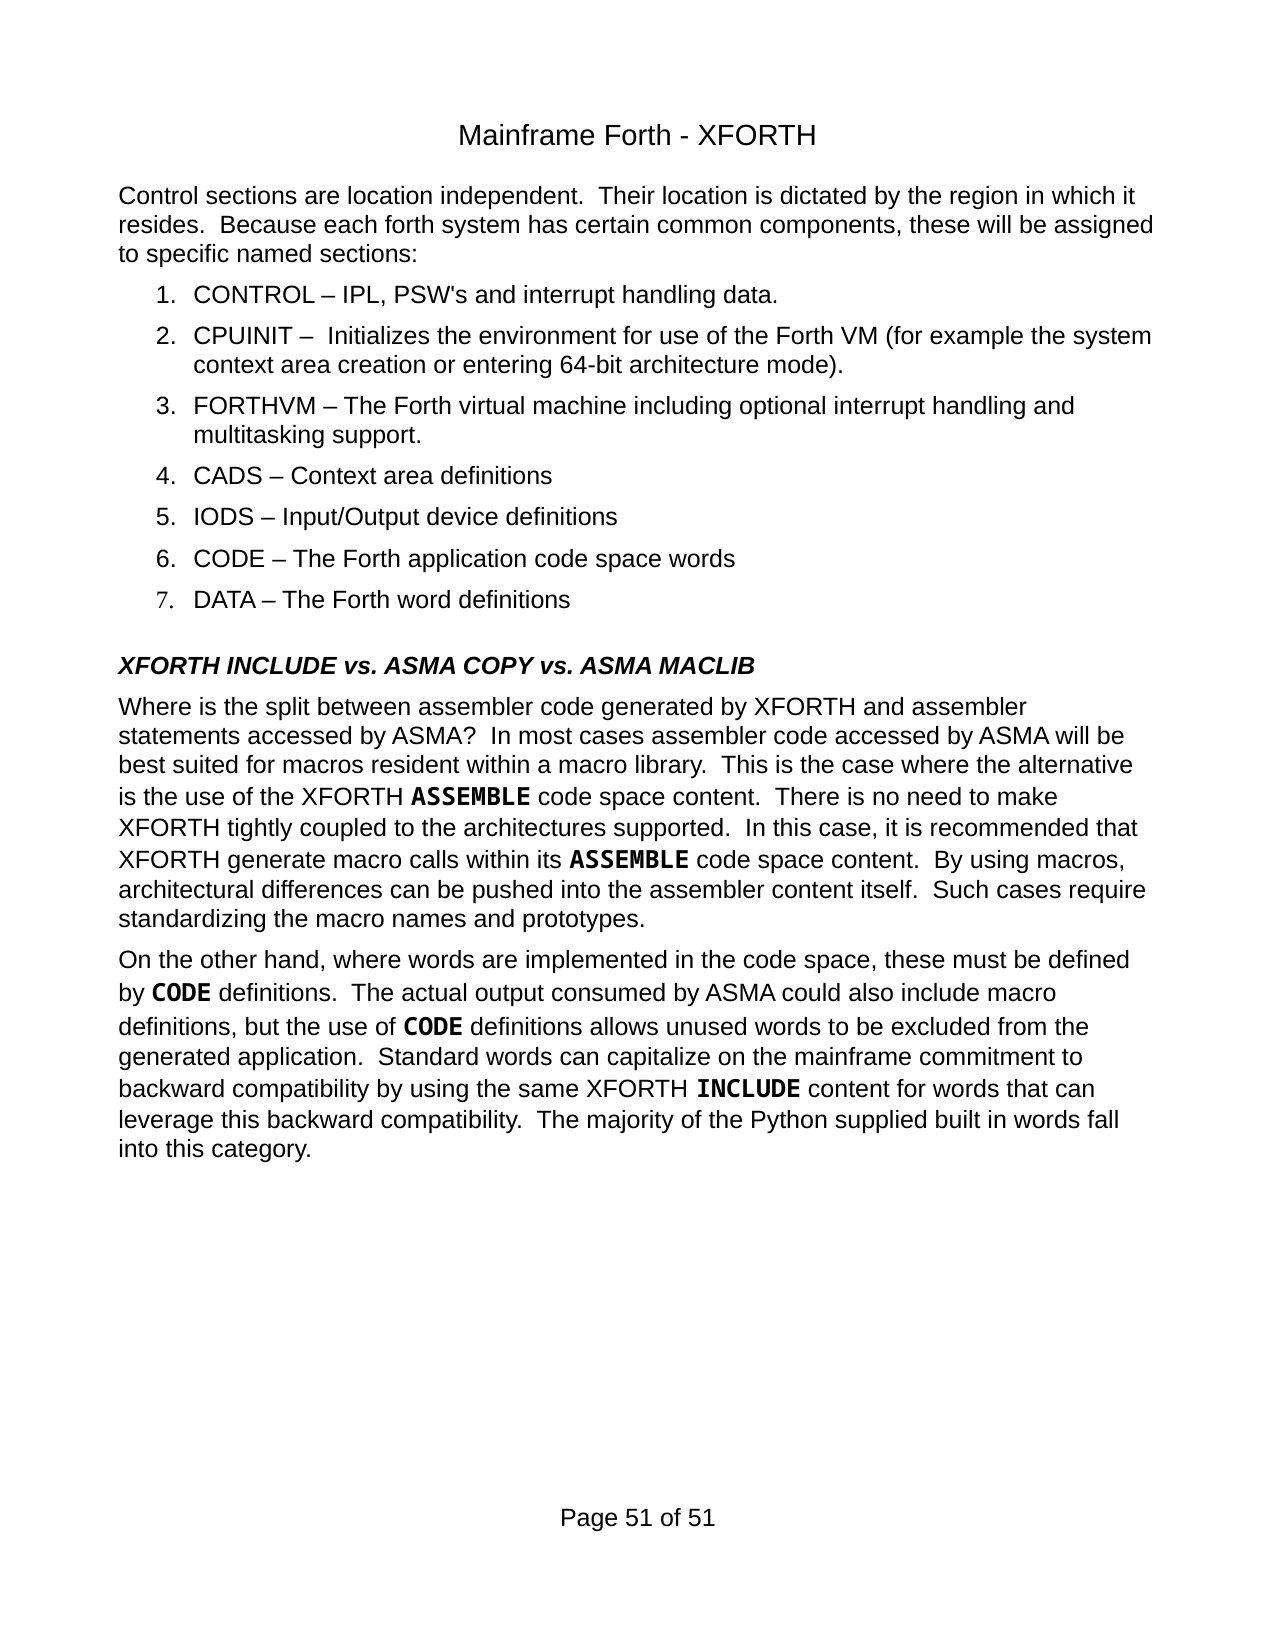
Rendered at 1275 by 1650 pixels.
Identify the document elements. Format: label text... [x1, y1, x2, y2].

list CODE – The Forth application code space words [156, 544, 1157, 572]
list CONTROL – IPL, PSW's and interrupt handling data. [156, 280, 1157, 309]
list CPUINIT – Initializes the environment for use of the Forth VM (for example the system context area creation or entering 64-bit architecture mode). [156, 321, 1157, 379]
text Control sections are location independent. Their location is dictated by the region in which it resides. Because each forth system has certain common components, these will be assigned to specific named sections: [118, 181, 1157, 267]
list CADS – Context area definitions [156, 461, 1157, 490]
text Where is the split between assembler code generated by XFORTH and assembler statements accessed by ASMA? In most cases assembler code accessed by ASMA will be best suited for macros resident within a macro library. This is the case where the alternative is the use of the XFORTH ASSEMBLE code space content. There is no need to make XFORTH tightly coupled to the architectures supported. In this case, it is recommended that XFORTH generate macro calls within its ASSEMBLE code space content. By using macros, architectural differences can be pushed into the assembler content itself. Such cases require standardizing the macro names and prototypes. [118, 692, 1157, 933]
list IODS – Input/Output device definitions [156, 502, 1157, 531]
list FORTHVM – The Forth virtual machine including optional interrupt handling and multitasking support. [156, 391, 1157, 449]
subtitle XFORTH INCLUDE vs. ASMA COPY vs. ASMA MACLIB [118, 651, 1157, 680]
list DATA – The Forth word definitions [156, 585, 1157, 614]
text On the other hand, where words are implemented in the code space, these must be defined by CODE definitions. The actual output consumed by ASMA could also include macro definitions, but the use of CODE definitions allows unused words to be excluded from the generated application. Standard words can capitalize on the mainframe commitment to backward compatibility by using the same XFORTH INCLUDE content for words that can leverage this backward compatibility. The majority of the Python supplied built in words fall into this category. [118, 945, 1157, 1163]
